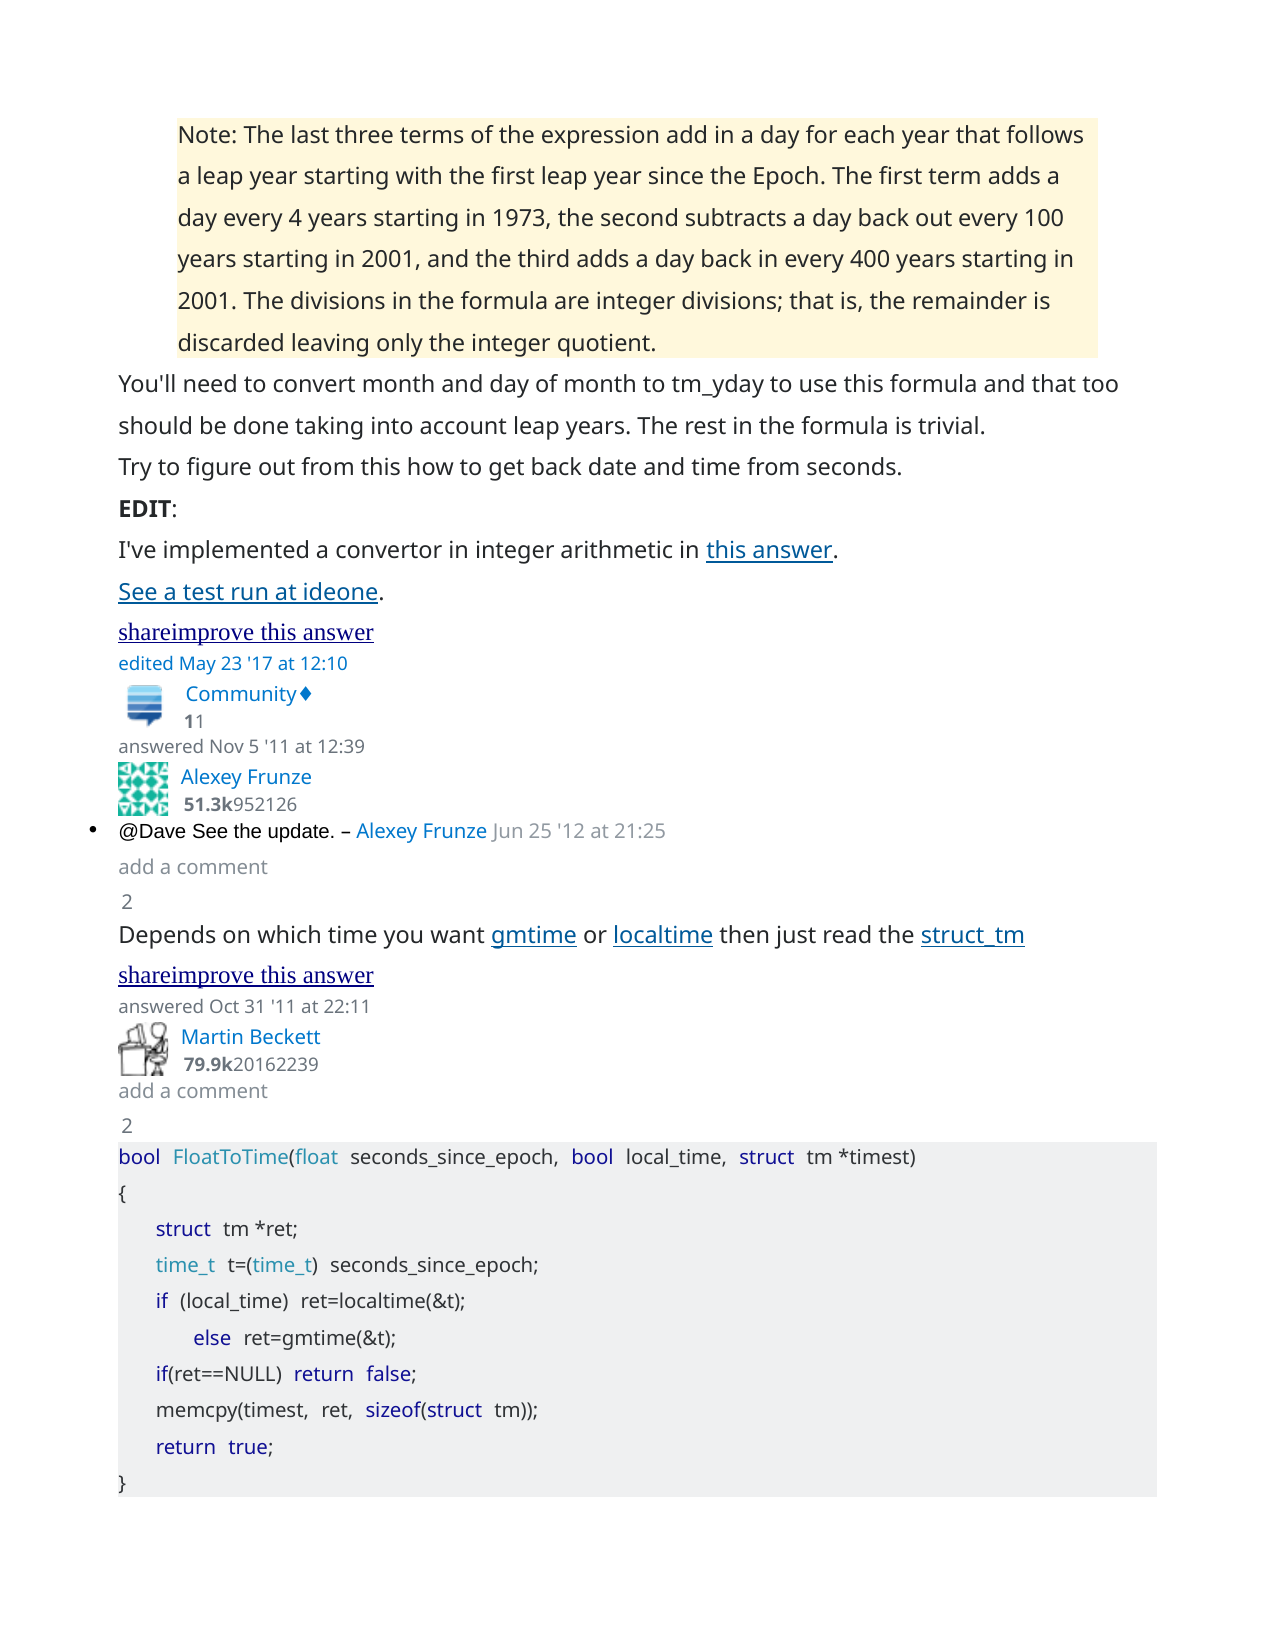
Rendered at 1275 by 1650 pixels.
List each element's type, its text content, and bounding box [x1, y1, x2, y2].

list @Dave See the update. – Alexey Frunze Jun 25 '12 at 21:25 [118, 817, 1157, 845]
text else ret=gmtime(&t); [118, 1323, 1157, 1351]
text 51.3k952126 [134, 790, 1152, 817]
text { [118, 1178, 1157, 1206]
text Try to figure out from this how to get back date and time from seconds. [118, 451, 1157, 483]
text struct tm *ret; [118, 1214, 1157, 1242]
text Note: The last three terms of the expression add in a day for each year that follows a leap year starting with the first leap year since the Epoch. The first term adds a day every 4 years starting in 1973, the second subtracts a day back out every 100 years starting in 2001, and the third adds a day back in every 400 years starting in 2001. The divisions in the formula are integer divisions; that is, the remainder is discarded leaving only the integer quotient. [177, 118, 1098, 358]
text Martin Beckett [169, 1022, 1157, 1050]
picture [118, 1022, 169, 1076]
text shareimprove this answer [118, 617, 1157, 646]
text if (local_time) ret=localtime(&t); [118, 1287, 1157, 1315]
text See a test run at ideone. [118, 575, 1157, 607]
text 79.9k20162239 [134, 1050, 1152, 1077]
text EDIT: [118, 492, 1157, 524]
text return true; [118, 1432, 1157, 1461]
text 2 [121, 1112, 1154, 1139]
text Depends on which time you want gmtime or localtime then just read the struct_tm [118, 919, 1157, 951]
text shareimprove this answer [118, 960, 1157, 989]
text } [118, 1469, 1157, 1497]
text add a comment [118, 1077, 1157, 1104]
text Alexey Frunze [169, 763, 1157, 790]
picture [118, 762, 169, 816]
text add a comment [118, 853, 1157, 881]
picture [118, 679, 169, 733]
text 2 [121, 888, 1154, 916]
text edited May 23 '17 at 12:10 [118, 650, 1157, 675]
text bool FloatToTime(float seconds_since_epoch, bool local_time, struct tm *timest) [118, 1142, 1157, 1170]
text answered Nov 5 '11 at 12:39 [118, 733, 1157, 759]
text 11 [169, 707, 1152, 733]
text if(ret==NULL) return false; [118, 1360, 1157, 1388]
text Community♦ [169, 679, 1157, 707]
text I've implemented a convertor in integer arithmetic in this answer. [118, 534, 1157, 566]
text time_t t=(time_t) seconds_since_epoch; [118, 1251, 1157, 1279]
text memcpy(timest, ret, sizeof(struct tm)); [118, 1396, 1157, 1424]
text answered Oct 31 '11 at 22:11 [118, 993, 1157, 1019]
text You'll need to convert month and day of month to tm_yday to use this formula and that too should be done taking into account leap years. The rest in the formula is trivial. [118, 367, 1157, 441]
